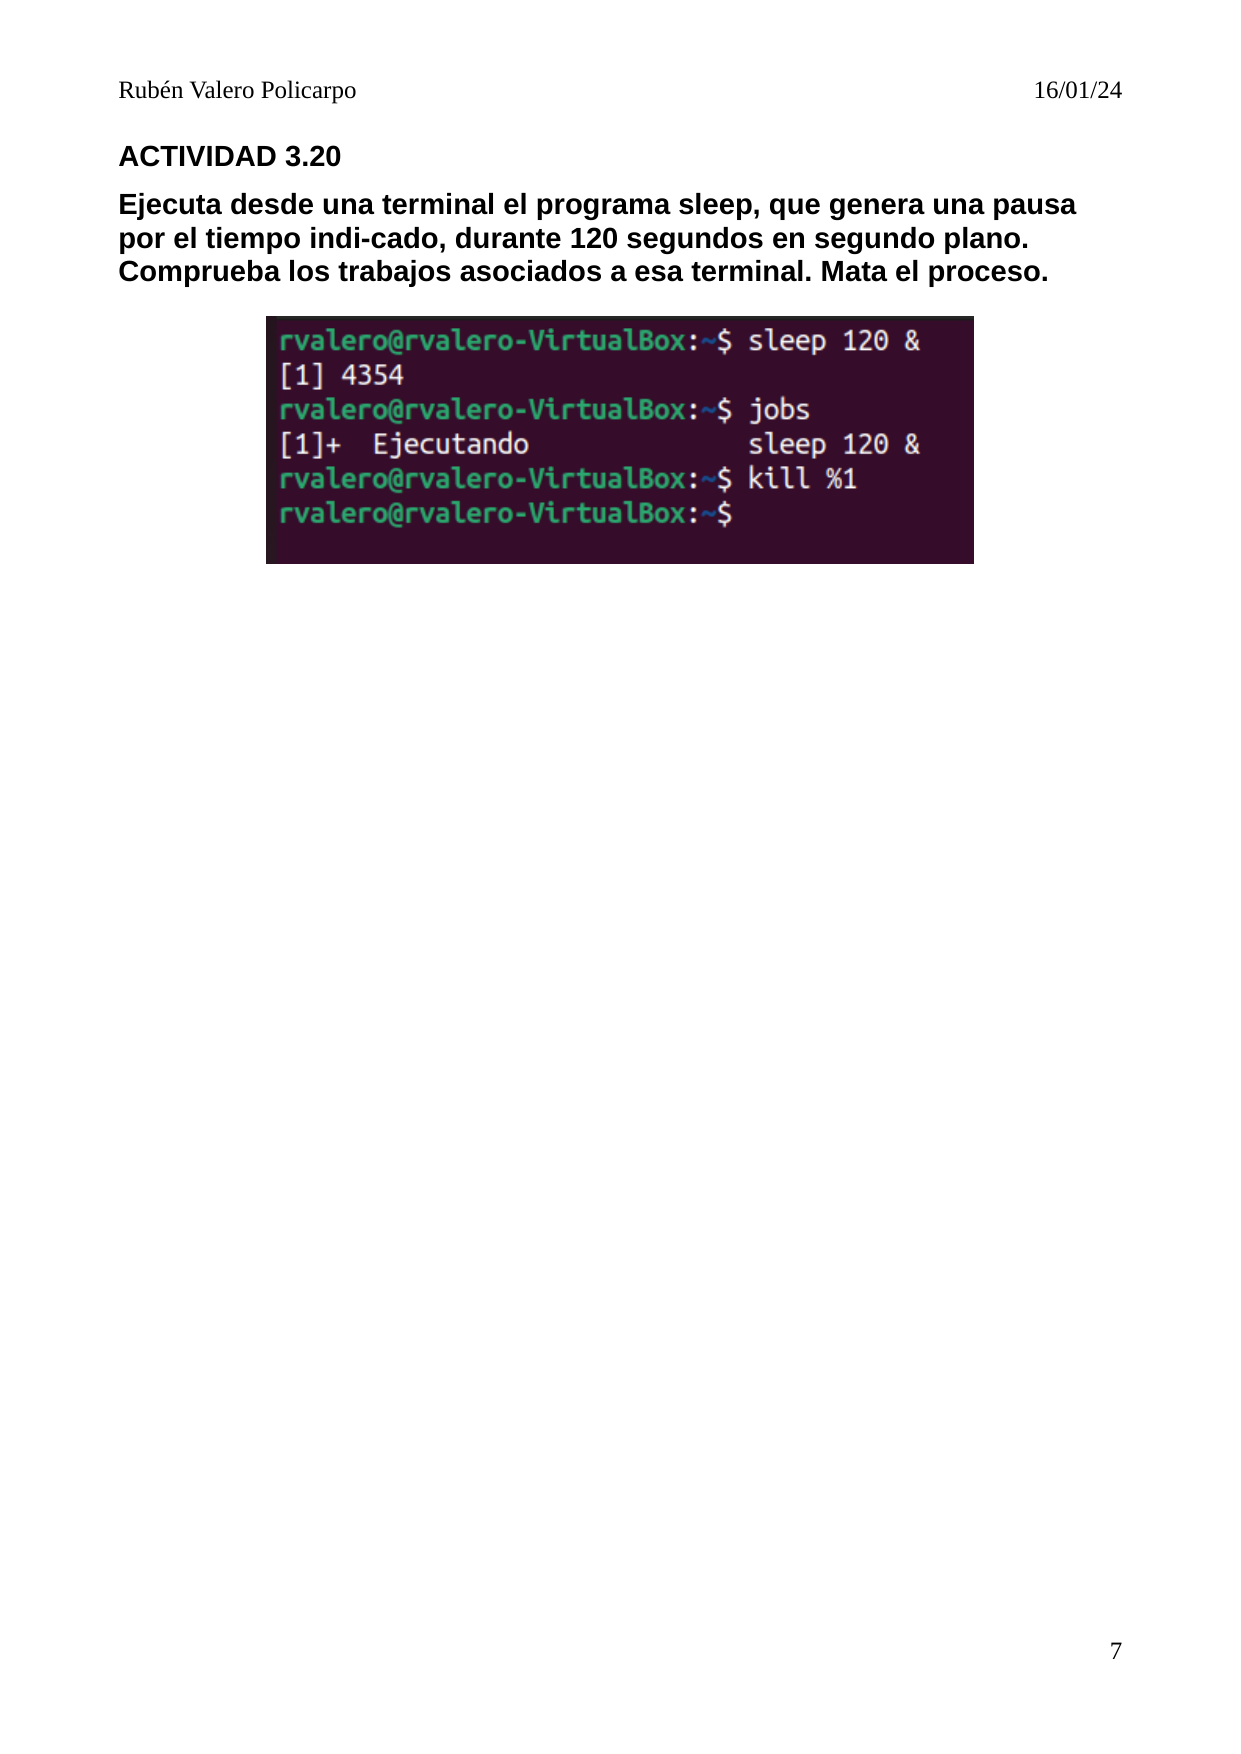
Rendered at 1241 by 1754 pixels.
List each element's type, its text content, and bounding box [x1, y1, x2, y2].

subtitle ACTIVIDAD 3.20 [118, 139, 1122, 172]
subtitle Ejecuta desde una terminal el programa sleep, que genera una pausa por el tiempo indi-cado, durante 120 segundos en segundo plano. Comprueba los trabajos asociados a esa terminal. Mata el proceso. [118, 187, 1122, 288]
